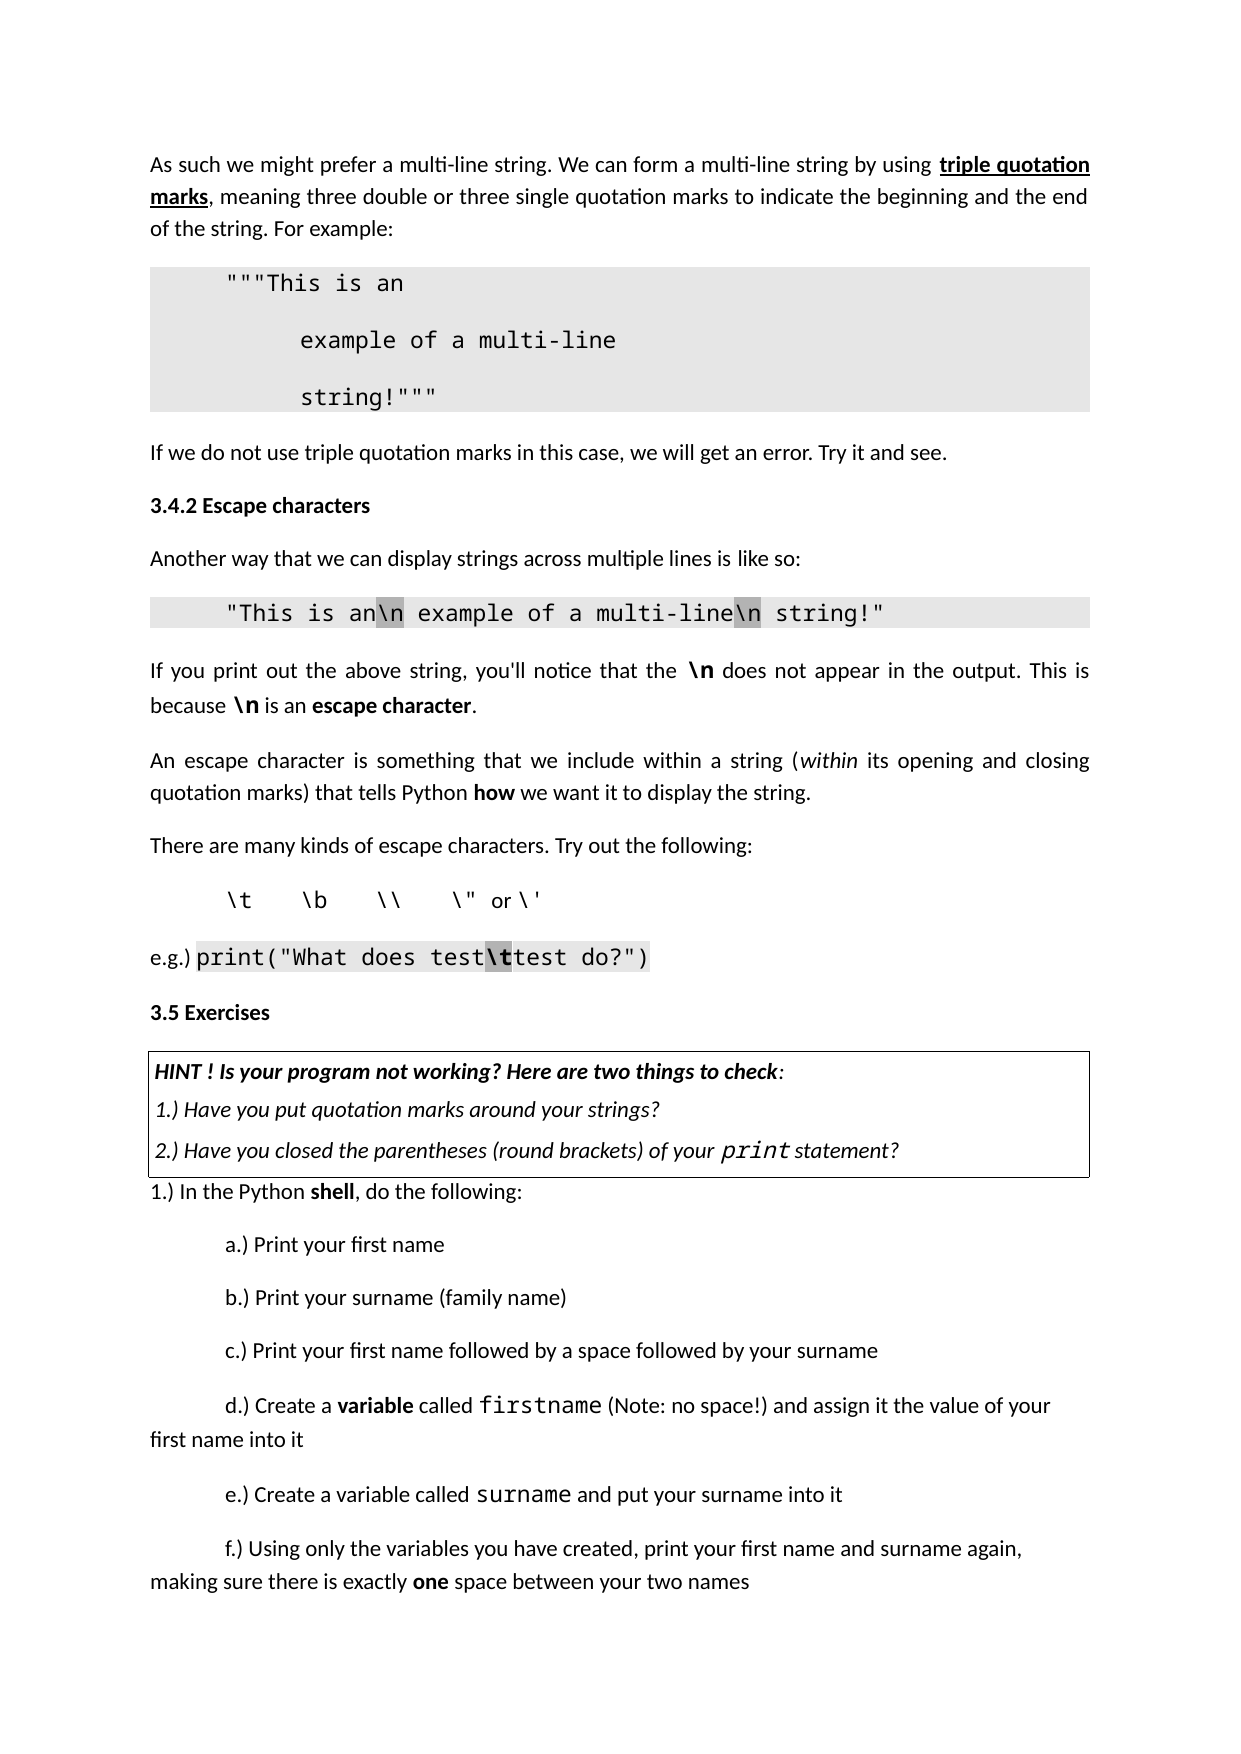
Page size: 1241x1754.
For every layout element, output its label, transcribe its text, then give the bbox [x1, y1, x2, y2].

text b.) Print your surname (family name) [150, 1283, 1090, 1311]
table_header HINT ! Is your program not working? Here are two things to check: 1.) Have you put quotation marks around your strings? 2.) Have you closed the parentheses (round brackets) of your print statement? [149, 1052, 1089, 1177]
text There are many kinds of escape characters. Try out the following: [150, 831, 1090, 859]
text 3.5 Exercises [150, 998, 1090, 1026]
text f.) Using only the variables you have created, print your first name and surname again, making sure there is exactly one space between your two names [150, 1534, 1090, 1595]
text example of a multi-line [150, 324, 1090, 355]
text "This is an\n example of a multi-line\n string!" [150, 597, 1090, 628]
text If you print out the above string, you'll notice that the \n does not appear in the output. This is because \n is an escape character. [150, 653, 1090, 721]
text d.) Create a variable called firstname (Note: no space!) and assign it the value of your first name into it [150, 1389, 1090, 1453]
text a.) Print your first name [150, 1230, 1090, 1258]
text Another way that we can display strings across multiple lines is like so: [150, 544, 1090, 572]
text An escape character is something that we include within a string (within its opening and closing quotation marks) that tells Python how we want it to display the string. [150, 746, 1090, 806]
text """This is an [150, 267, 1090, 299]
text e.) Create a variable called surname and put your surname into it [150, 1478, 1090, 1509]
text As such we might prefer a multi-line string. We can form a multi-line string by using triple quotation marks, meaning three double or three single quotation marks to indicate the beginning and the end of the string. For example: [150, 150, 1090, 242]
text e.g.) print("What does test\ttest do?") [150, 941, 1090, 972]
text c.) Print your first name followed by a space followed by your surname [150, 1336, 1090, 1364]
text string!""" [150, 381, 1090, 412]
text 1.) In the Python shell, do the following: [150, 1177, 1090, 1205]
text \t \b \\ \" or \' [150, 884, 1090, 916]
text If we do not use triple quotation marks in this case, we will get an error. Try it and see. [150, 438, 1090, 466]
text 3.4.2 Escape characters [150, 491, 1090, 519]
